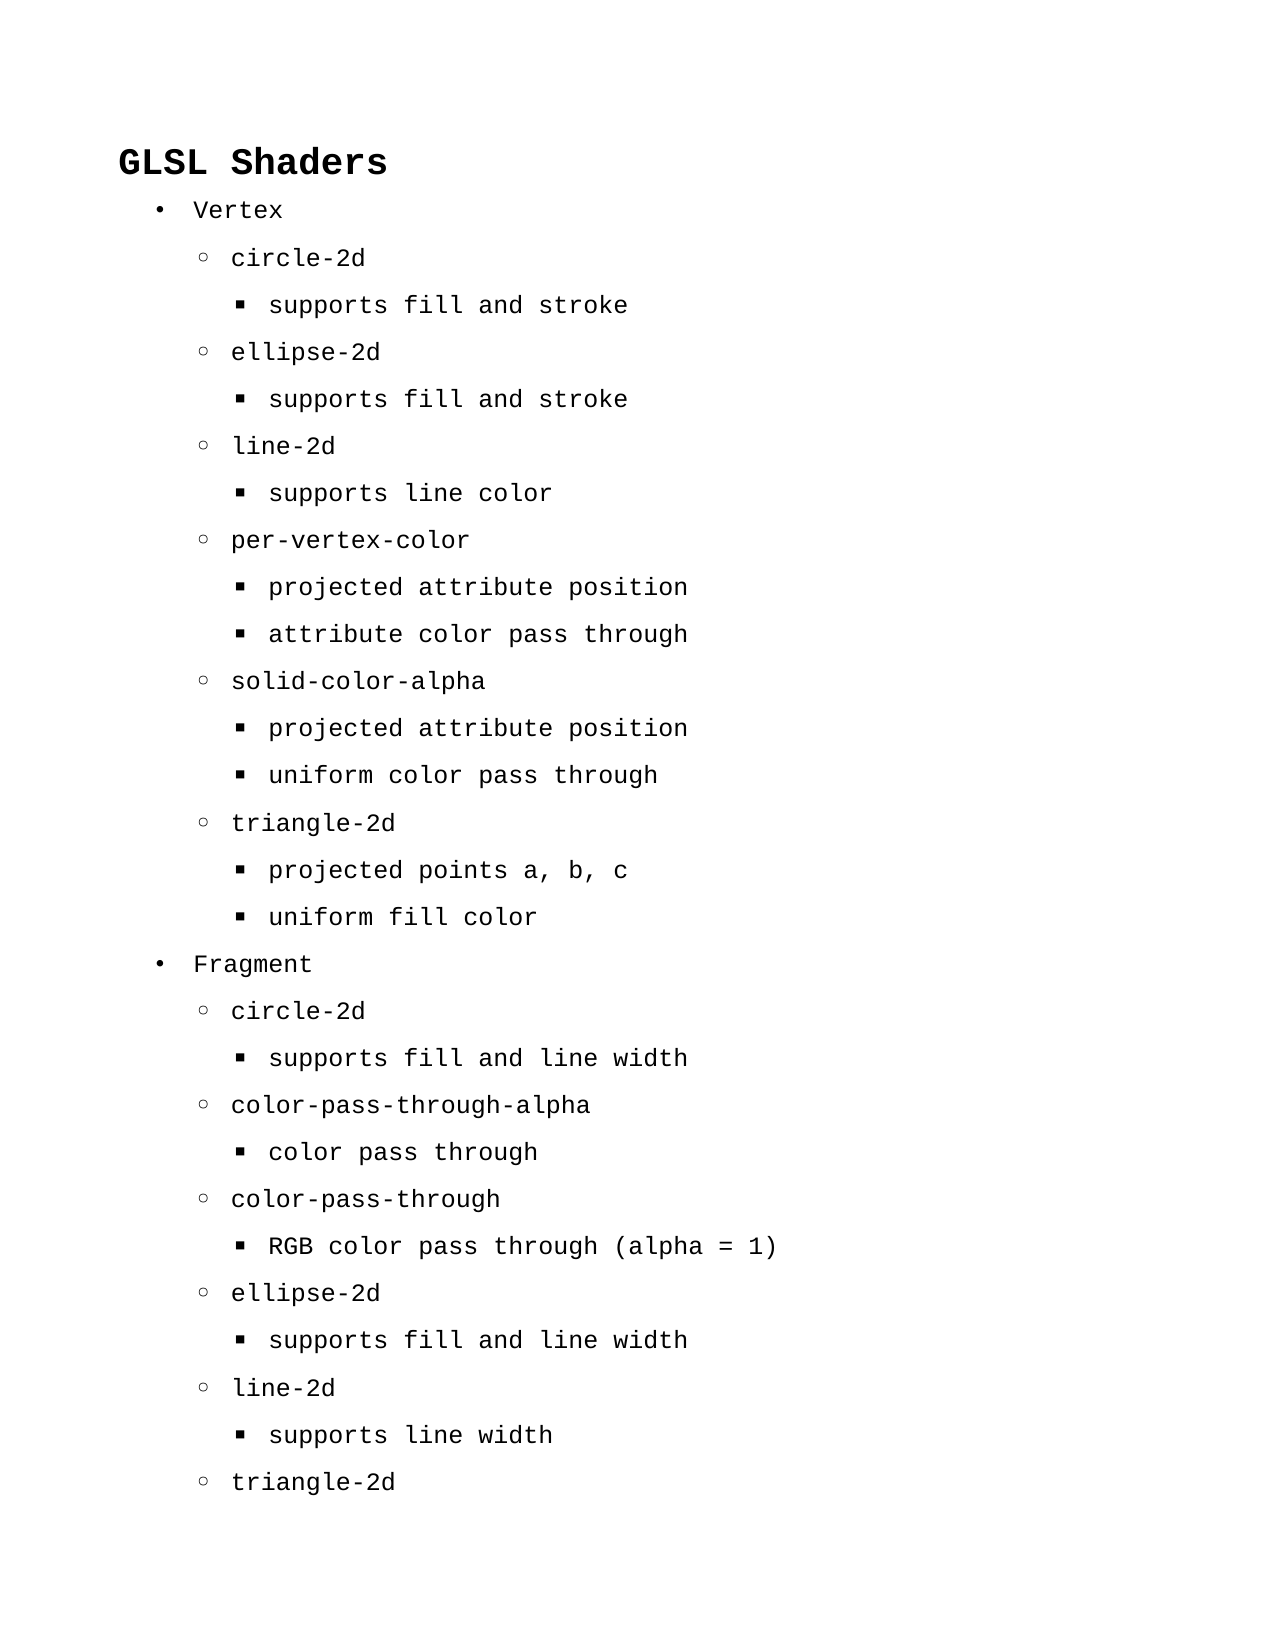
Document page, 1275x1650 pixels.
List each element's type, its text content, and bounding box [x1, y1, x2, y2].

list supports fill and line width [231, 1328, 1157, 1356]
list triangle-2d [193, 1469, 1157, 1498]
list supports fill and stroke [231, 292, 1157, 321]
list supports line width [231, 1422, 1157, 1451]
list Fragment [156, 951, 1157, 980]
list supports line color [231, 481, 1157, 509]
list line-2d [193, 433, 1157, 462]
list supports fill and stroke [231, 386, 1157, 415]
list circle-2d [193, 998, 1157, 1027]
list circle-2d [193, 245, 1157, 273]
list Vertex [156, 198, 1157, 226]
list line-2d [193, 1375, 1157, 1403]
list projected attribute position [231, 575, 1157, 603]
subtitle GLSL Shaders [118, 143, 1157, 186]
list projected attribute position [231, 716, 1157, 744]
list ellipse-2d [193, 1281, 1157, 1309]
list color-pass-through [193, 1187, 1157, 1215]
list supports fill and line width [231, 1046, 1157, 1074]
list triangle-2d [193, 810, 1157, 838]
list RGB color pass through (alpha = 1) [231, 1234, 1157, 1262]
list per-vertex-color [193, 528, 1157, 556]
list uniform fill color [231, 904, 1157, 933]
list uniform color pass through [231, 763, 1157, 791]
list color-pass-through-alpha [193, 1093, 1157, 1121]
list projected points a, b, c [231, 857, 1157, 886]
list color pass through [231, 1140, 1157, 1168]
list ellipse-2d [193, 339, 1157, 368]
list solid-color-alpha [193, 669, 1157, 697]
list attribute color pass through [231, 622, 1157, 650]
